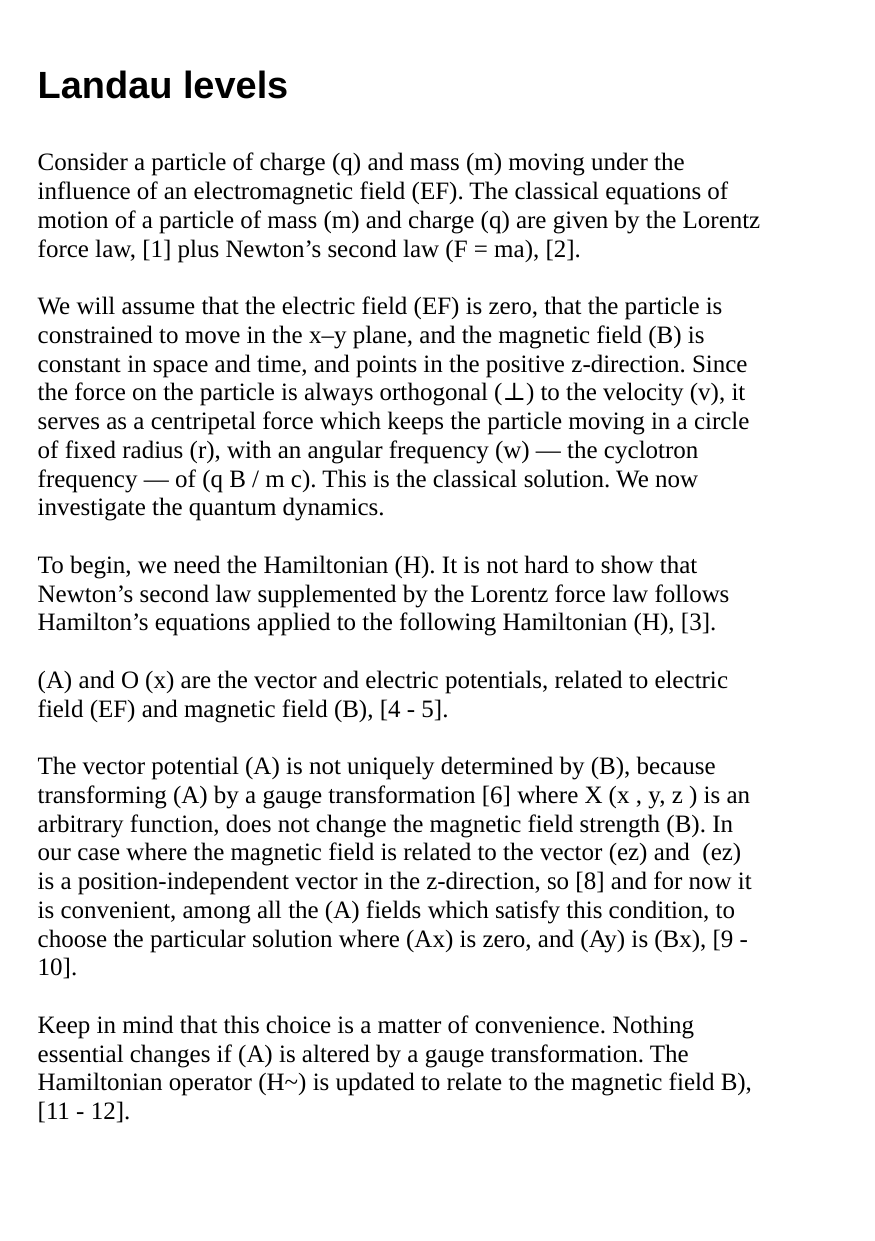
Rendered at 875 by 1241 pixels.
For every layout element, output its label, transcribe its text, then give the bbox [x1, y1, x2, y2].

text Keep in mind that this choice is a matter of convenience. Nothing essential changes if (A) is altered by a gauge transformation. The Hamiltonian operator (H~) is updated to relate to the magnetic field B), [11 - 12]. [37, 1010, 762, 1125]
text We will assume that the electric field (EF) is zero, that the particle is constrained to move in the x–y plane, and the magnetic field (B) is constant in space and time, and points in the positive z-direction. Since the force on the particle is always orthogonal (⊥) to the velocity (v), it serves as a centripetal force which keeps the particle moving in a circle of fixed radius (r), with an angular frequency (w) — the cyclotron frequency — of (q B / m c). This is the classical solution. We now investigate the quantum dynamics. [37, 291, 762, 521]
text The vector potential (A) is not uniquely determined by (B), because transforming (A) by a gauge transformation [6] where X (x , y, z ) is an arbitrary function, does not change the magnetic field strength (B). In our case where the magnetic field is related to the vector (ez) and (ez) is a position-independent vector in the z-direction, so [8] and for now it is convenient, among all the (A) fields which satisfy this condition, to choose the particular solution where (Ax) is zero, and (Ay) is (Bx), [9 - 10]. [37, 751, 762, 981]
text Consider a particle of charge (q) and mass (m) moving under the influence of an electromagnetic field (EF). The classical equations of motion of a particle of mass (m) and charge (q) are given by the Lorentz force law, [1] plus Newton’s second law (F = ma), [2]. [37, 147, 762, 262]
text (A) and O (x) are the vector and electric potentials, related to electric field (EF) and magnetic field (B), [4 - 5]. [37, 665, 762, 722]
subtitle Landau levels [37, 62, 762, 106]
text To begin, we need the Hamiltonian (H). It is not hard to show that Newton’s second law supplemented by the Lorentz force law follows Hamilton’s equations applied to the following Hamiltonian (H), [3]. [37, 550, 762, 636]
